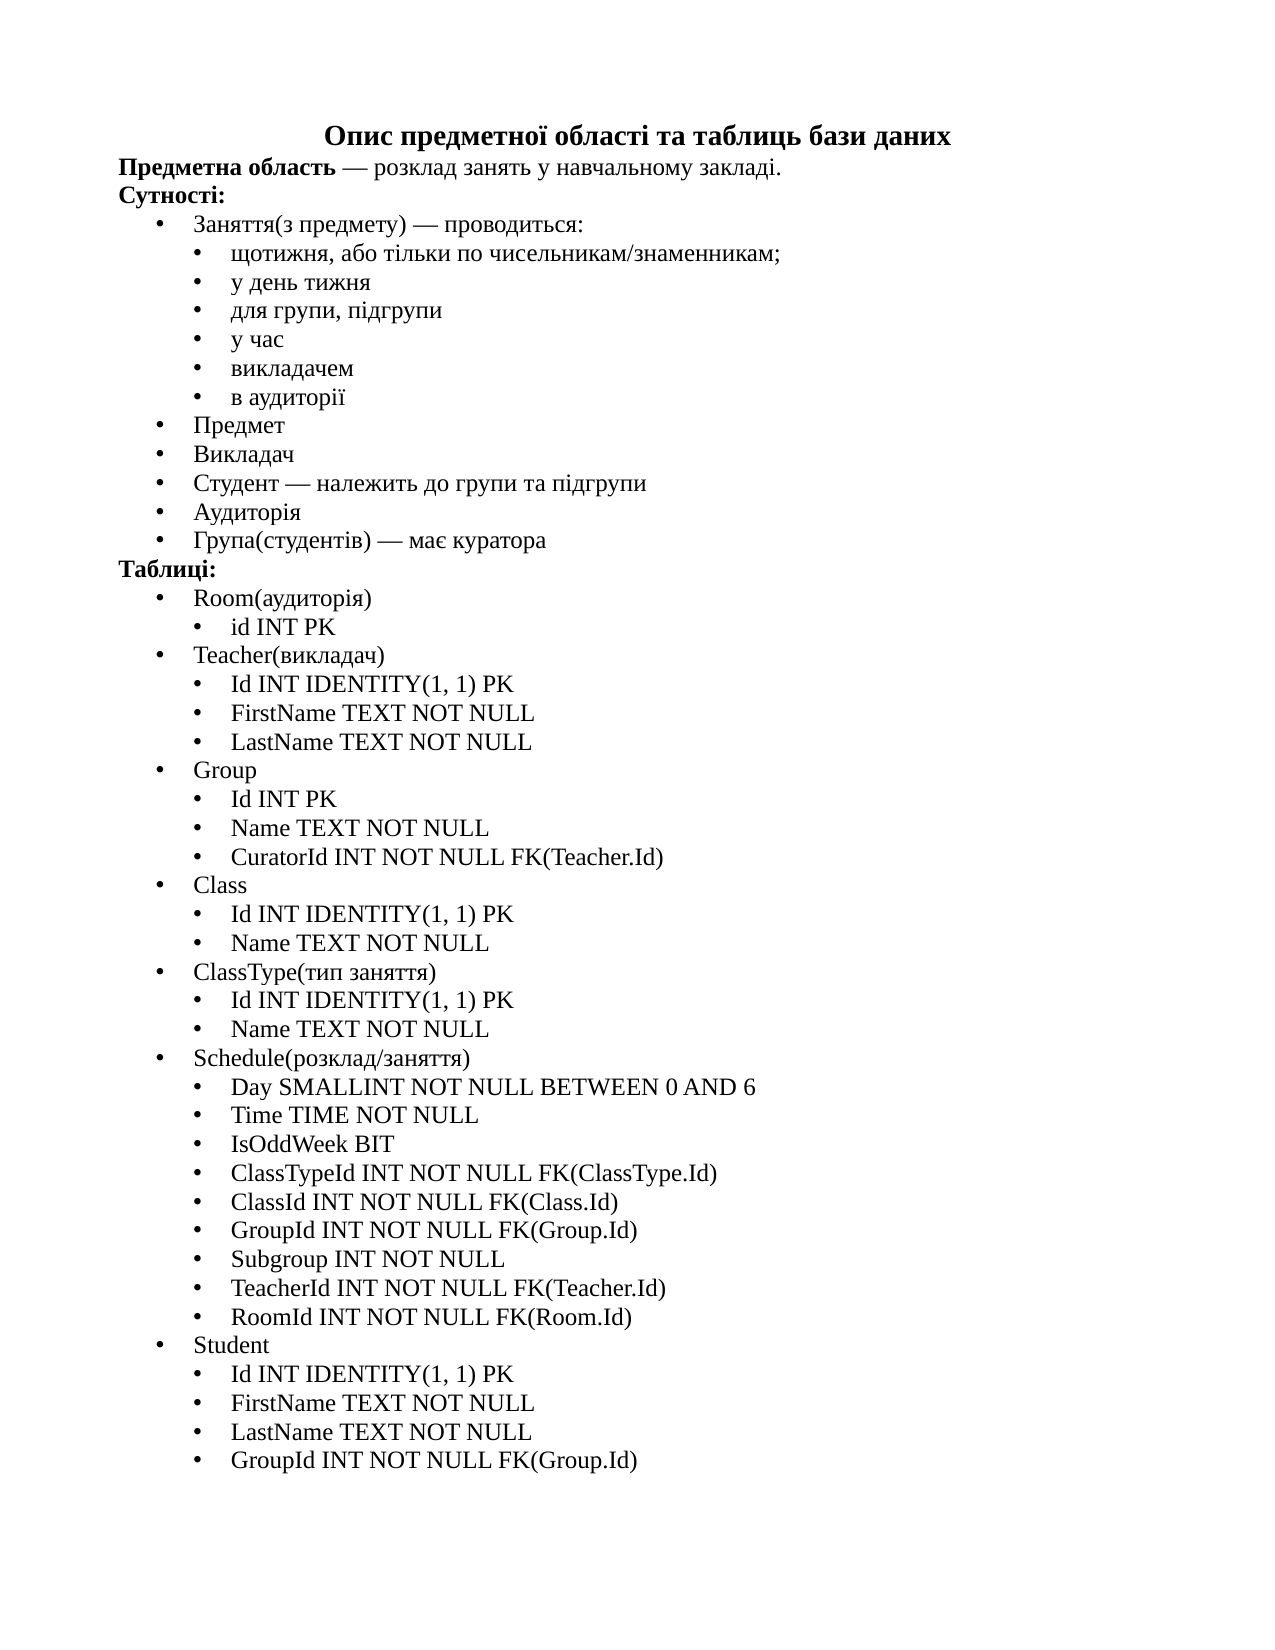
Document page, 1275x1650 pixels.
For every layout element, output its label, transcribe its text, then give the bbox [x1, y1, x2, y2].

list GroupId INT NOT NULL FK(Group.Id) [193, 1215, 1157, 1244]
list Class [156, 870, 1157, 899]
list Студент — належить до групи та підгрупи [156, 468, 1157, 497]
list Time TIME NOT NULL [193, 1100, 1157, 1129]
list Group [156, 755, 1157, 784]
list ClassId INT NOT NULL FK(Class.Id) [193, 1187, 1157, 1215]
list Name TEXT NOT NULL [193, 1014, 1157, 1043]
list GroupId INT NOT NULL FK(Group.Id) [193, 1445, 1157, 1474]
list Name TEXT NOT NULL [193, 928, 1157, 957]
list у день тижня [193, 267, 1157, 295]
list Викладач [156, 439, 1157, 468]
text Опис предметної області та таблиць бази даних [118, 118, 1157, 152]
text Предметна область — розклад занять у навчальному закладі. [118, 152, 1157, 180]
list Id INT IDENTITY(1, 1) PK [193, 985, 1157, 1014]
list CuratorId INT NOT NULL FK(Teacher.Id) [193, 842, 1157, 870]
list у час [193, 324, 1157, 353]
list ClassTypeId INT NOT NULL FK(ClassType.Id) [193, 1158, 1157, 1187]
list для групи, підгрупи [193, 295, 1157, 324]
list Id INT IDENTITY(1, 1) PK [193, 1359, 1157, 1388]
list LastName TEXT NOT NULL [193, 727, 1157, 755]
list FirstName TEXT NOT NULL [193, 1388, 1157, 1417]
list FirstName TEXT NOT NULL [193, 698, 1157, 727]
list Заняття(з предмету) — проводиться: [156, 209, 1157, 238]
list ClassType(тип заняття) [156, 957, 1157, 985]
list Room(аудиторія) [156, 583, 1157, 612]
list Schedule(розклад/заняття) [156, 1043, 1157, 1072]
list Id INT IDENTITY(1, 1) PK [193, 669, 1157, 698]
list Id INT PK [193, 784, 1157, 813]
list Id INT IDENTITY(1, 1) PK [193, 899, 1157, 928]
list Teacher(викладач) [156, 640, 1157, 669]
list TeacherId INT NOT NULL FK(Teacher.Id) [193, 1273, 1157, 1302]
list Аудиторія [156, 497, 1157, 525]
list Група(студентів) — має куратора [156, 525, 1157, 554]
list викладачем [193, 353, 1157, 382]
text Таблиці: [118, 554, 1157, 583]
list Предмет [156, 410, 1157, 439]
list Subgroup INT NOT NULL [193, 1244, 1157, 1273]
list LastName TEXT NOT NULL [193, 1417, 1157, 1445]
list Name TEXT NOT NULL [193, 813, 1157, 842]
list Student [156, 1330, 1157, 1359]
text Сутності: [118, 180, 1157, 209]
list IsOddWeek BIT [193, 1129, 1157, 1158]
list в аудиторії [193, 382, 1157, 410]
list щотижня, або тільки по чисельникам/знаменникам; [193, 238, 1157, 267]
list Day SMALLINT NOT NULL BETWEEN 0 AND 6 [193, 1072, 1157, 1100]
list RoomId INT NOT NULL FK(Room.Id) [193, 1302, 1157, 1330]
list id INT PK [193, 612, 1157, 640]
